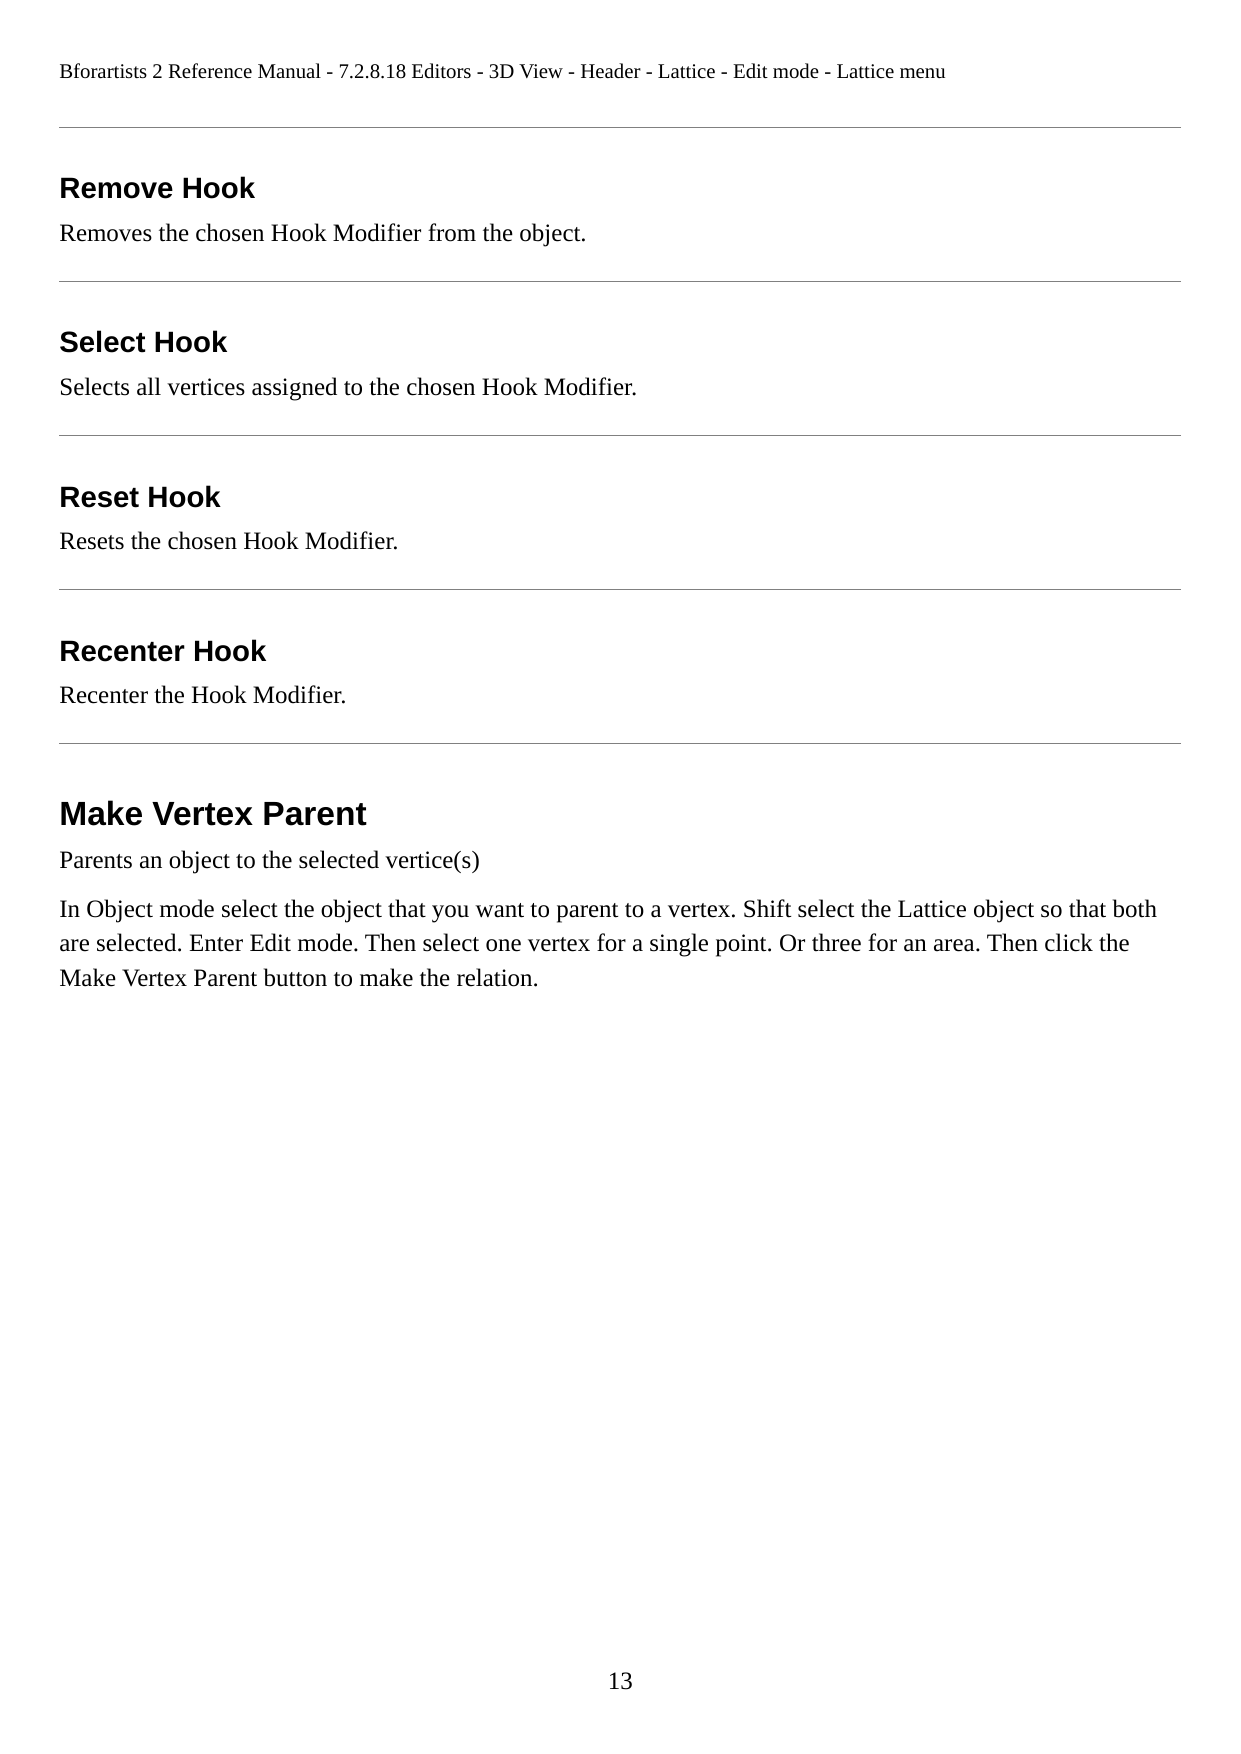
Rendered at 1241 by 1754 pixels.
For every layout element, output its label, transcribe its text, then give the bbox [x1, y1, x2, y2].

text Recenter the Hook Modifier. [59, 680, 1181, 708]
subtitle Reset Hook [59, 479, 1181, 513]
subtitle Select Hook [59, 325, 1181, 359]
text Parents an object to the selected vertice(s) [59, 845, 1181, 874]
text Removes the chosen Hook Modifier from the object. [59, 218, 1181, 246]
text In Object mode select the object that you want to parent to a vertex. Shift select the Lattice object so that both are selected. Enter Edit mode. Then select one vertex for a single point. Or three for an area. Then click the Make Vertex Parent button to make the relation. [59, 894, 1181, 992]
text Resets the chosen Hook Modifier. [59, 526, 1181, 554]
subtitle Recenter Hook [59, 633, 1181, 667]
subtitle Remove Hook [59, 171, 1181, 205]
subtitle Make Vertex Parent [59, 794, 1181, 832]
text Selects all vertices assigned to the chosen Hook Modifier. [59, 372, 1181, 400]
